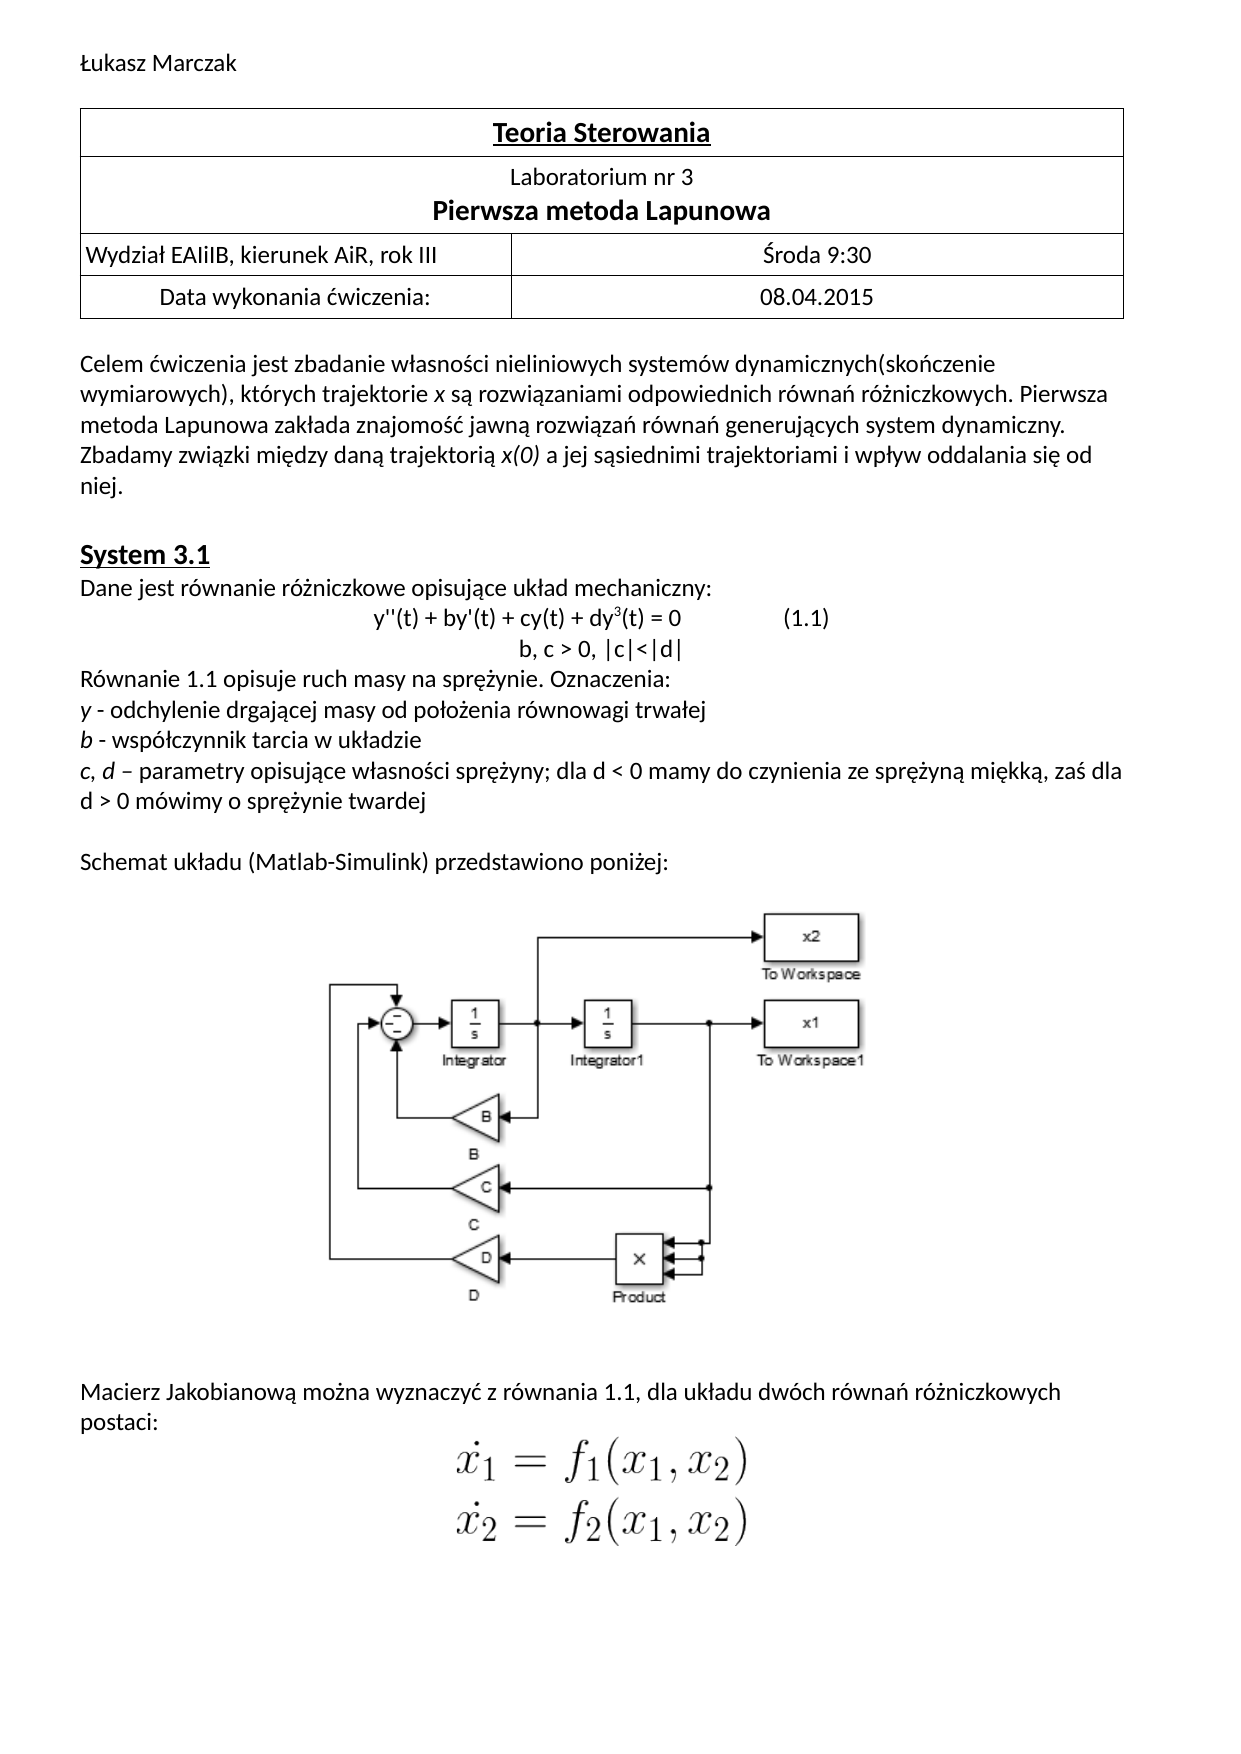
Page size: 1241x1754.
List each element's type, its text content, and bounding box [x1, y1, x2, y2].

table_cell Laboratorium nr 3 Pierwsza metoda Lapunowa [81, 157, 1123, 233]
text y''(t) + by'(t) + cy(t) + dy3(t) = 0 (1.1) [80, 602, 1123, 633]
text Łukasz Marczak [80, 47, 1182, 78]
picture [456, 1436, 747, 1546]
picture [295, 877, 908, 1326]
text b - współczynnik tarcia w układzie [80, 724, 1123, 755]
table_cell Data wykonania ćwiczenia: [81, 276, 511, 317]
text Równanie 1.1 opisuje ruch masy na sprężynie. Oznaczenia: [80, 663, 1123, 694]
text System 3.1 [80, 536, 1123, 572]
text Macierz Jakobianową można wyznaczyć z równania 1.1, dla układu dwóch równań różniczkowych postaci: [80, 1376, 1123, 1437]
text Dane jest równanie różniczkowe opisujące układ mechaniczny: [80, 572, 1123, 602]
table_cell Środa 9:30 [512, 234, 1123, 275]
text c, d – parametry opisujące własności sprężyny; dla d < 0 mamy do czynienia ze sprężyną miękką, zaś dla d > 0 mówimy o sprężynie twardej [80, 755, 1123, 816]
text y - odchylenie drgającej masy od położenia równowagi trwałej [80, 694, 1123, 724]
text Celem ćwiczenia jest zbadanie własności nieliniowych systemów dynamicznych(skończenie wymiarowych), których trajektorie x są rozwiązaniami odpowiednich równań różniczkowych. Pierwsza metoda Lapunowa zakłada znajomość jawną rozwiązań równań generujących system dynamiczny. Zbadamy związki między daną trajektorią x(0) a jej sąsiednimi trajektoriami i wpływ oddalania się od niej. [80, 348, 1123, 501]
table_cell 08.04.2015 [512, 276, 1123, 317]
table_cell Wydział EAIiIB, kierunek AiR, rok III [81, 234, 511, 275]
table_header Teoria Sterowania [81, 109, 1123, 156]
text Schemat układu (Matlab-Simulink) przedstawiono poniżej: [80, 847, 1123, 877]
text b, c > 0, |c|<|d| [80, 633, 1123, 663]
